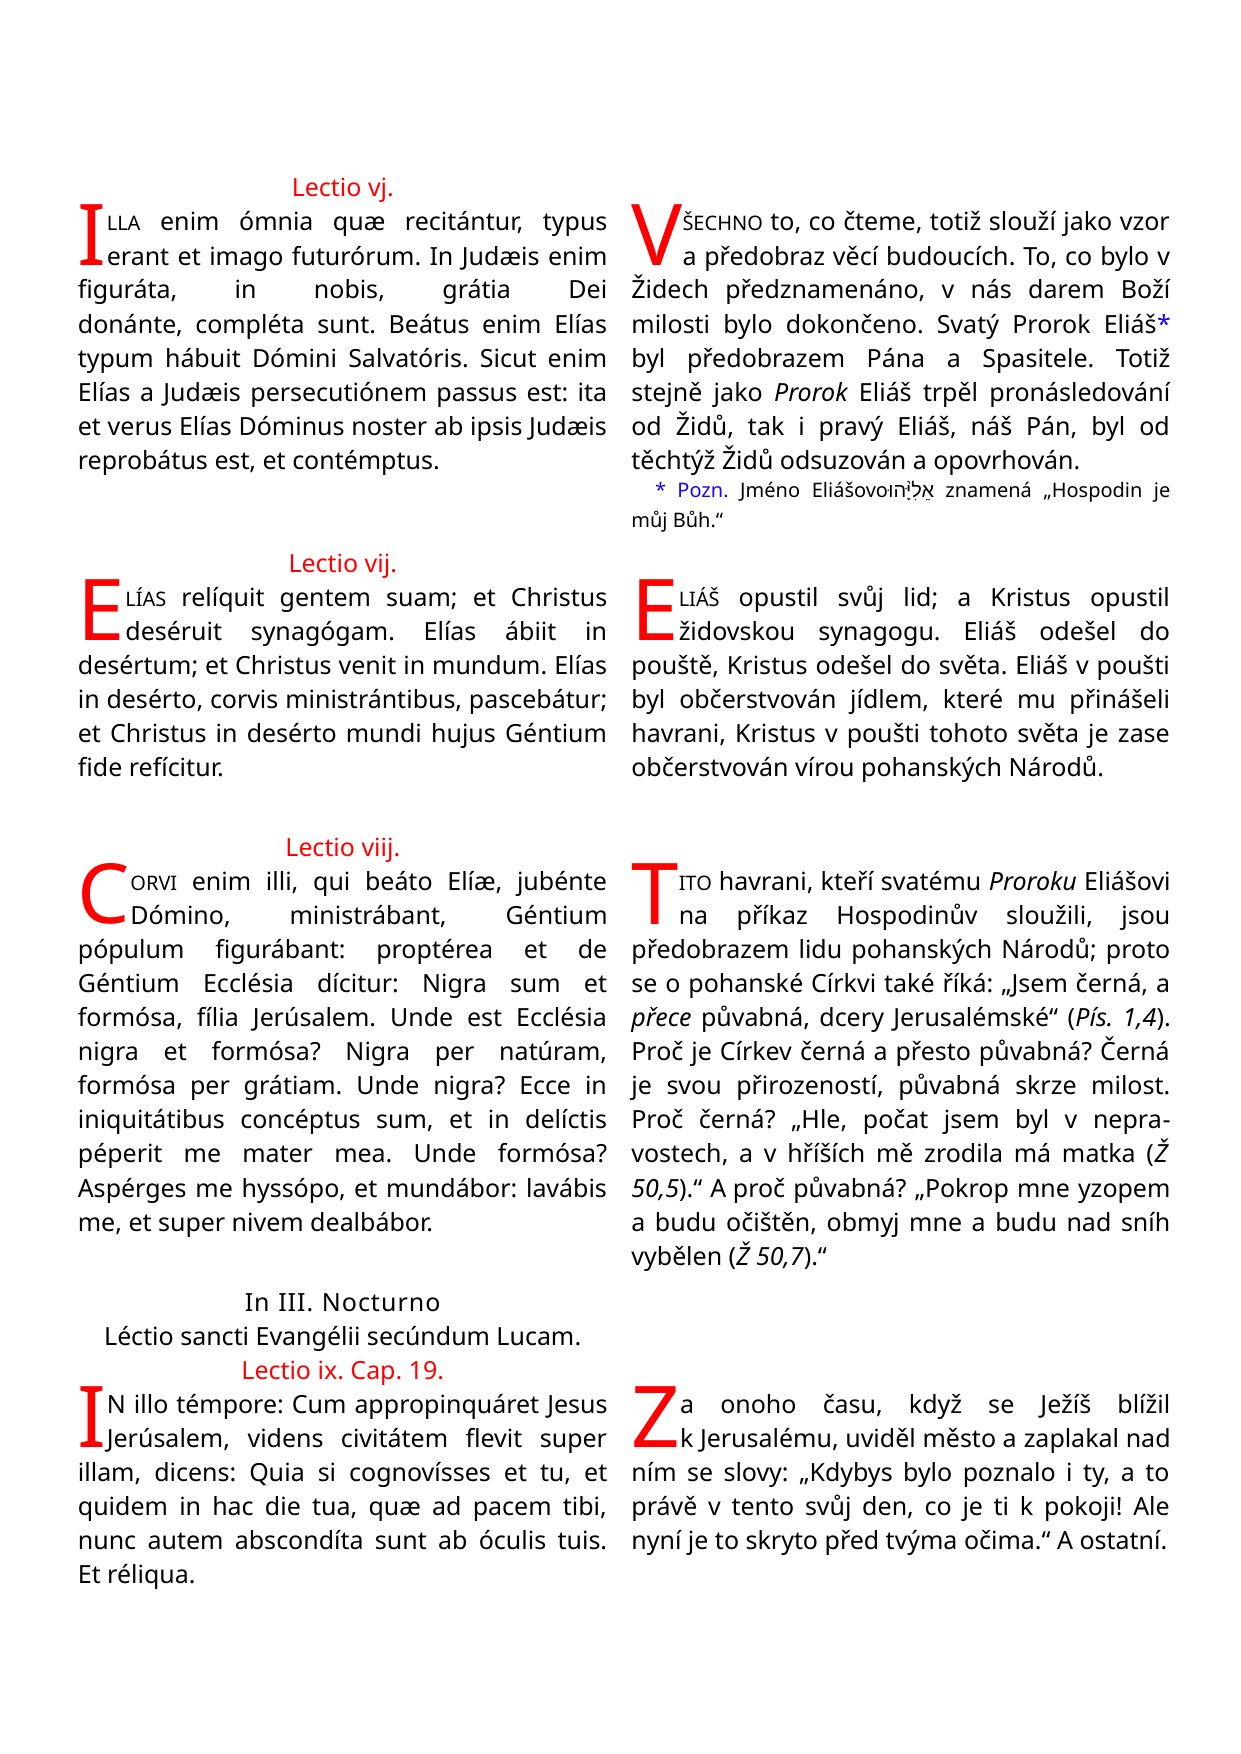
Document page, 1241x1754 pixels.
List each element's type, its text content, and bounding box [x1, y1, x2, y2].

table_cell Za onoho času, když se Ježíš blížil k Jerusalému, uviděl město a zaplakal nad ním se slovy: „Kdybys bylo poznalo i ty, a to právě v tento svůj den, co je ti k pokoji! Ale nyní je to skryto před tvýma očima.“ A ostatní. Tuto zkázu města, kterou nám Pán se slzami v očích popisuje, a která nastala za římských císařů Vespasiána a Tita, zná velmi dobře každý, kdo si někdy přečetl dějiny této doby. Pán také jasně mluví o římských vládcích, neboť praví: „Neboť na tebe přijdou dny, kdy tě tví nepřátelé obklíčí náspem.“ [619, 1278, 1182, 1631]
table_cell Lectio viij. Corvi enim illi, qui beáto Elíæ, jubénte Dómino, ministrábant, Géntium pópulum figurábant: proptérea et de Géntium Ecclésia dícitur: Nigra sum et formósa, fília Jerúsalem. Unde est Ecclésia nigra et formósa? Nigra per natúram, formósa per grátiam. Unde nigra? Ecce in iniquitátibus concéptus sum, et in delíctis péperit me mater mea. Unde formósa? Aspérges me hyssópo‚ et mundábor: lavábis me, et super nivem dealbábor. [66, 824, 619, 1278]
table_cell Eliáš opustil svůj lid; a Kristus opustil židovskou synagogu. Eliáš odešel do pouště, Kristus odešel do světa. Eliáš v poušti byl občerstvován jídlem, které mu přinášeli havrani, Kristus v poušti tohoto světa je zase občerstvován vírou pohanských Národů. [619, 539, 1182, 824]
table_cell Tito havrani, kteří svatému Proroku Eliášovi na příkaz Hospodinův sloužili, jsou předobrazem lidu pohanských Národů; proto se o pohanské Církvi také říká: „Jsem černá, a přece půvabná, dcery Jerusalémské“ (Pís. 1,4). Proč je Církev černá a přesto půvabná? Černá je svou přirozeností, půvabná skrze milost. Proč černá? „Hle, počat jsem byl v nepra­vostech, a v hříších mě zrodila má matka (Ž 50,5).“ A proč půvabná? „Pokrop mne yzopem a budu očiš­těn, obmyj mne a budu nad sníh vybělen (Ž 50,7).“ [619, 824, 1182, 1278]
table_cell [66, 118, 619, 164]
table_cell Lectio vj. Illa enim ómnia quæ recitántur, typus erant et imago futurórum. In Judæis enim figuráta, in nobis, grátia Dei donánte‚ compléta sunt. Beátus enim Elías typum hábuit Dómini Salvatóris. Sicut enim Elías a Judæis persecutiónem passus est: ita et verus Elías Dóminus noster ab ipsis Judæis reprobátus est, et contémptus. [66, 164, 619, 539]
table_cell In III. Nocturno Léctio sancti Evangélii secúndum Lucam. Lectio ix. Cap. 19. IN illo témpore: Cum appropinquáret Jesus Jerúsalem, videns civitátem flevit super illam, dicens: Quia si cognovísses et tu, et quidem in hac die tua, quæ ad pacem tibi, nunc autem abscondíta sunt ab óculis tuis. Et réliqua. Homilía sancti Gregórii Papæ. Homilía 39. in Evangelia. Quod a flente Dómino illa Jerosolymórum subvérsio descríbitur, quæ a Vespasiáno et Tito Románis princípibus facta est, nullus qui históriam eversiónis ejúsdem legit, ignórat. Románi étenim príncipes denuntiántur, cum dícitur: Quia vénient dies in te: et circúmdabunt te inimíci tui vallo. [66, 1278, 619, 1631]
table_cell [619, 118, 1182, 164]
table_cell Lectio vij. Elías relíquit gentem suam; et Christus deséruit synagógam. Elías ábiit in desértum; et Christus venit in mundum. Elías in desérto, corvis ministrántibus, pascebátur; et Christus in desérto mundi hujus Géntium fide refícitur. [66, 539, 619, 824]
table_cell Všechno to, co čteme, totiž slouží jako vzor a předobraz věcí budoucích. To, co bylo v Židech předznamenáno, v nás darem Boží milosti bylo do­končeno. Svatý Prorok Eliáš* byl předobrazem Pána a Spasitele. Totiž stejně jako Prorok Eliáš trpěl pronásledování od Židů, tak i pravý Eliáš, náš Pán, byl od těchtýž Židů odsuzován a opovrhován. * Pozn. Jméno Eliášovoאֵלִיָּ֨הוּ znamená „Hospodin je můj Bůh.“ [619, 164, 1182, 539]
